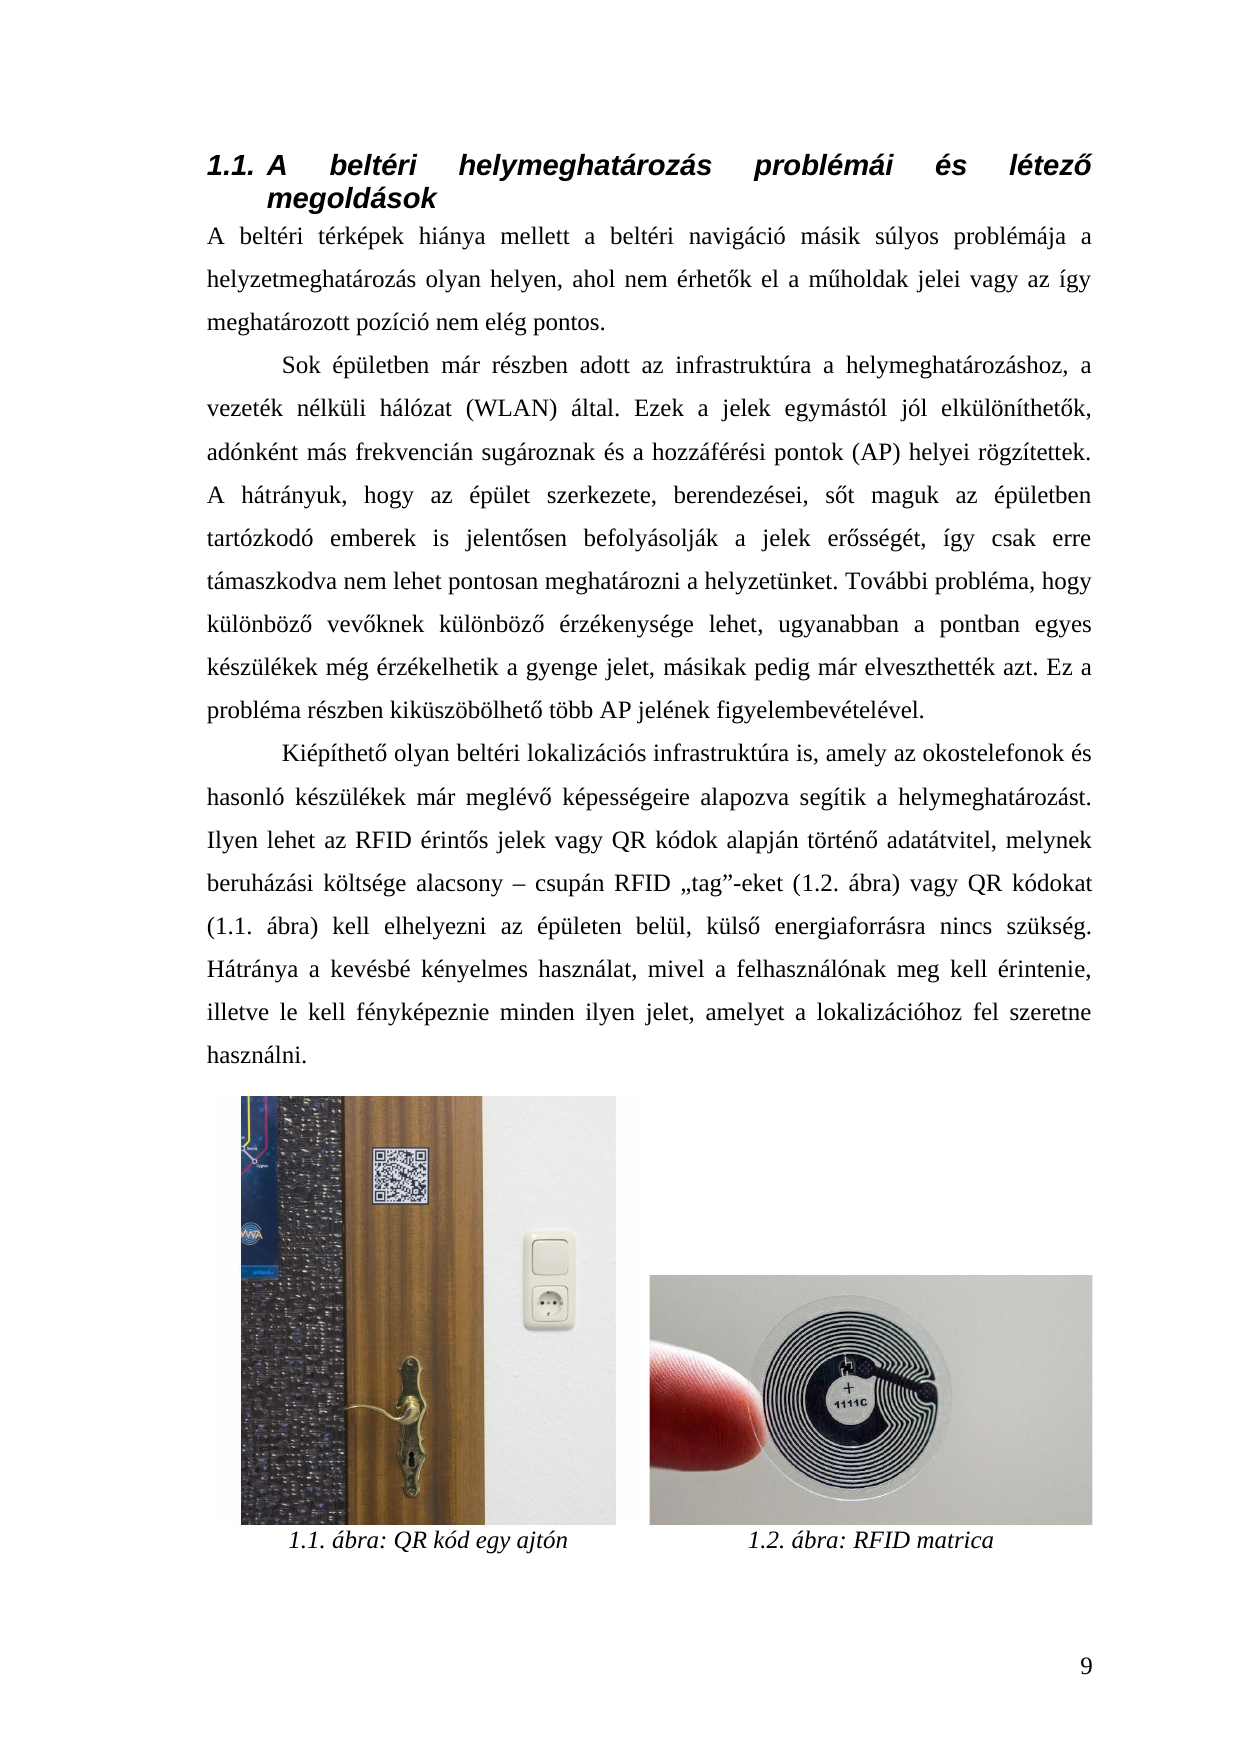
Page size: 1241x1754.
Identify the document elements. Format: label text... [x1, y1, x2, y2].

subtitle A beltéri helymeghatározás problémái és létező megoldások [207, 148, 1093, 215]
text Kiépíthető olyan beltéri lokalizációs infrastruktúra is, amely az okostelefonok és hasonló készülékek már meglévő képességeire alapozva segítik a helymeghatározást. Ilyen lehet az RFID érintős jelek vagy QR kódok alapján történő adatátvitel, melynek beruházási költsége alacsony – csupán RFID „tag”-eket (1.2. ábra) vagy QR kódokat (1.1. ábra) kell elhelyezni az épületen belül, külső energiaforrásra nincs szükség. Hátránya a kevésbé kényelmes használat, mivel a felhasználónak meg kell érintenie, illetve le kell fényképeznie minden ilyen jelet, amelyet a lokalizációhoz fel szeretne használni. [207, 738, 1093, 1069]
table_header [650, 1084, 1094, 1553]
picture [213, 1096, 643, 1525]
text A beltéri térképek hiánya mellett a beltéri navigáció másik súlyos problémája a helyzetmeghatározás olyan helyen, ahol nem érhetők el a műholdak jelei vagy az így meghatározott pozíció nem elég pontos. [207, 221, 1093, 336]
table_header [650, 1263, 1092, 1275]
table_header [650, 1554, 1093, 1597]
picture [649, 1275, 1093, 1525]
text Sok épületben már részben adott az infrastruktúra a helymeghatározáshoz, a vezeték nélküli hálózat (WLAN) által. Ezek a jelek egymástól jól elkülöníthetők, adónként más frekvencián sugároznak és a hozzáférési pontok (AP) helyei rögzítettek. A hátrányuk, hogy az épület szerkezete, berendezései, sőt maguk az épületben tartózkodó emberek is jelentősen befolyásolják a jelek erősségét, így csak erre támaszkodva nem lehet pontosan meghatározni a helyzetünket. További probléma, hogy különböző vevőknek különböző érzékenysége lehet, ugyanabban a pontban egyes készülékek még érzékelhetik a gyenge jelet, másikak pedig már elveszthették azt. Ez a probléma részben kiküszöbölhető több AP jelének figyelembevételével. [207, 350, 1093, 724]
table_header [650, 1525, 1092, 1553]
table_header [207, 1084, 649, 1597]
